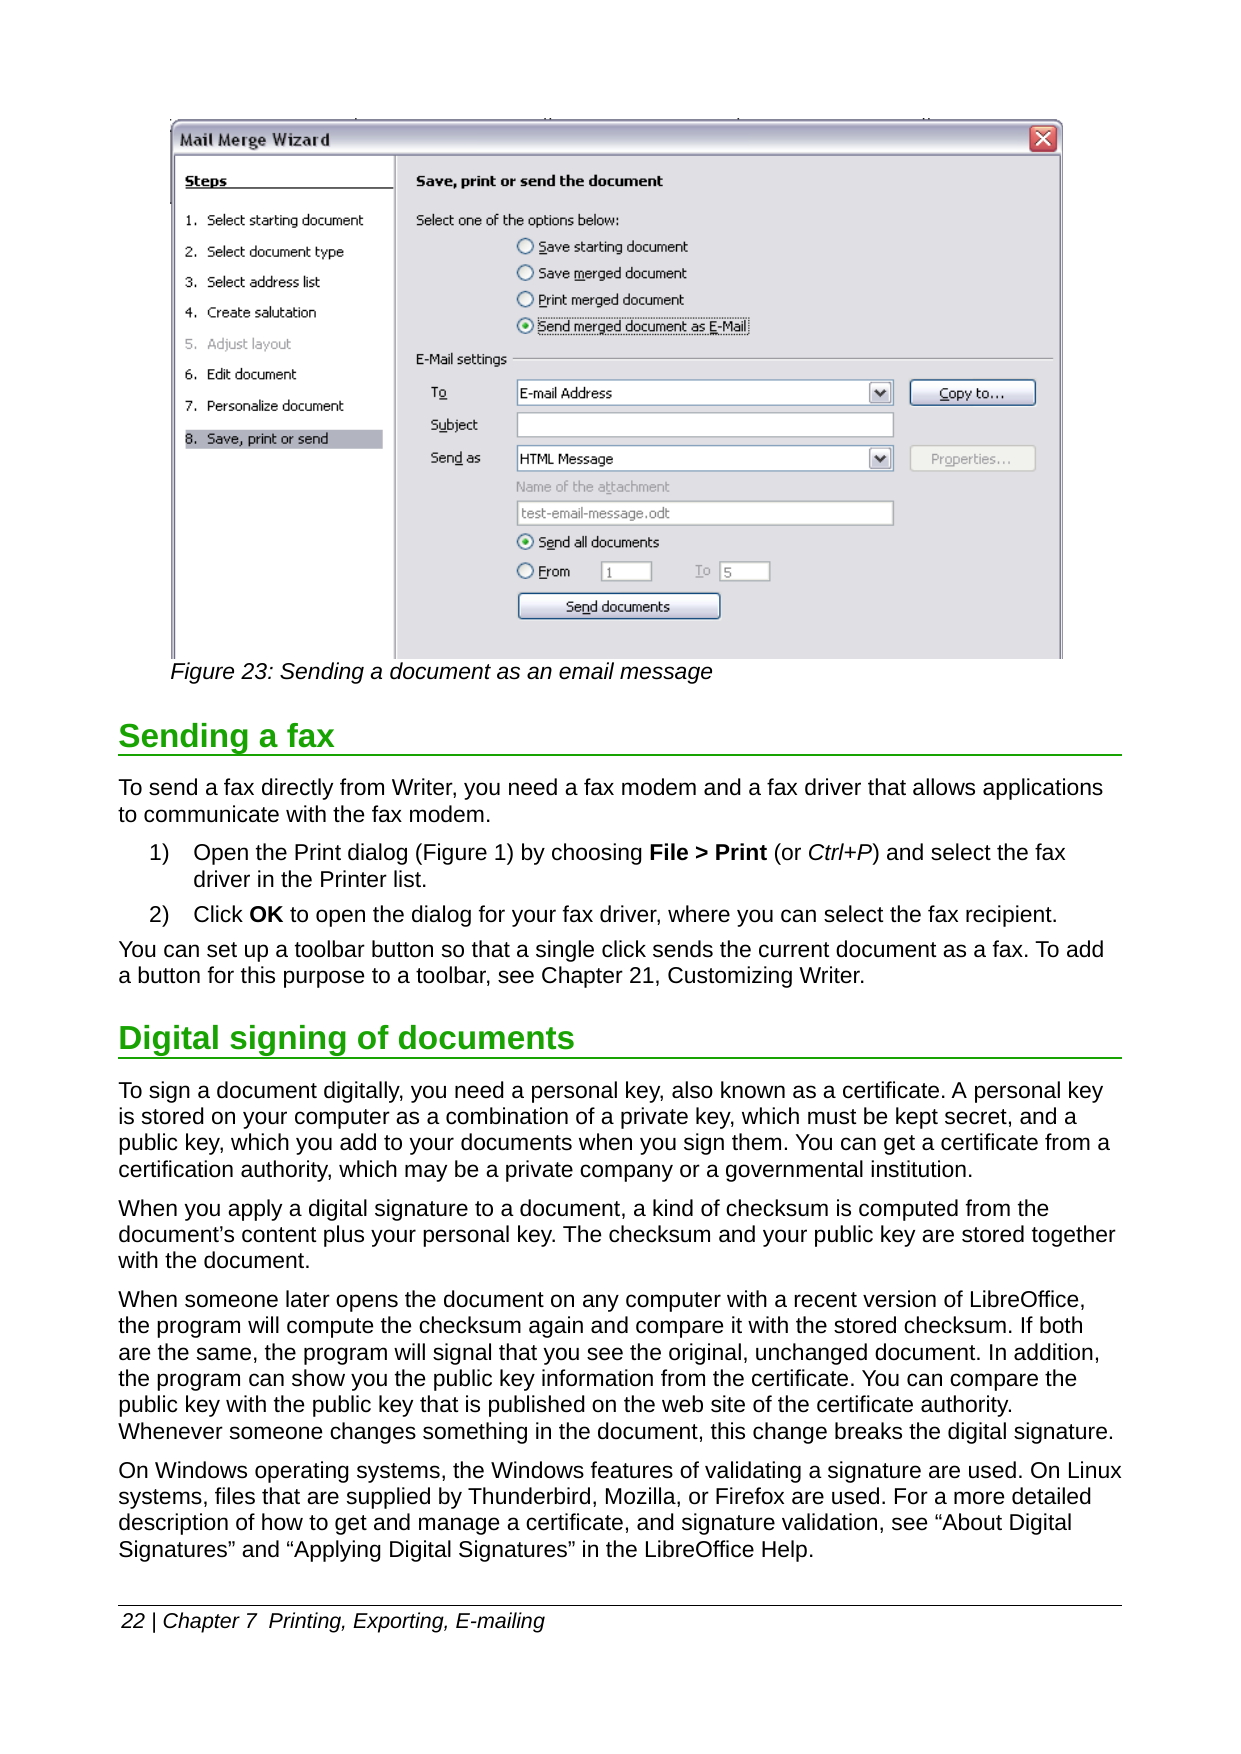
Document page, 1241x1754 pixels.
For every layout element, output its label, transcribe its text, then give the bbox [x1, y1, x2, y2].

subtitle Digital signing of documents [118, 1018, 1122, 1057]
text Figure 23: Sending a document as an email message [170, 658, 1070, 685]
list Open the Print dialog (Figure 1) by choosing File > Print (or Ctrl+P) and select the fax driver in the Printer list. [169, 839, 1122, 892]
text On Windows operating systems, the Windows features of validating a signature are used. On Linux systems, files that are supplied by Thunderbird, Mozilla, or Firefox are used. For a more detailed description of how to get and manage a certificate, and signature validation, see “About Digital Signatures” and “Applying Digital Signatures” in the LibreOffice Help. [118, 1457, 1122, 1562]
text When someone later opens the document on any computer with a recent version of LibreOffice, the program will compute the checksum again and compare it with the stored checksum. If both are the same, the program will signal that you see the original, unchanged document. In addition, the program can show you the public key information from the certificate. You can compare the public key with the public key that is published on the web site of the certificate authority. Whenever someone changes something in the document, this change breaks the digital signature. [118, 1286, 1122, 1444]
text When you apply a digital signature to a document, a kind of checksum is computed from the document’s content plus your personal key. The checksum and your public key are stored together with the document. [118, 1194, 1122, 1273]
text To sign a document digitally, you need a personal key, also known as a certificate. A personal key is stored on your computer as a combination of a private key, which must be kept secret, and a public key, which you add to your documents when you sign them. You can get a certificate from a certification authority, which may be a private company or a governmental institution. [118, 1077, 1122, 1182]
text To send a fax directly from Writer, you need a fax modem and a fax driver that allows applications to communicate with the fax modem. [118, 774, 1122, 827]
list You can set up a toolbar button so that a single click sends the current document as a fax. To add a button for this purpose to a toolbar, see Chapter 21, Customizing Writer. [118, 936, 1122, 989]
subtitle Sending a fax [118, 716, 1122, 754]
picture [170, 118, 1063, 659]
list Click OK to open the dialog for your fax driver, where you can select the fax recipient. [169, 901, 1122, 927]
